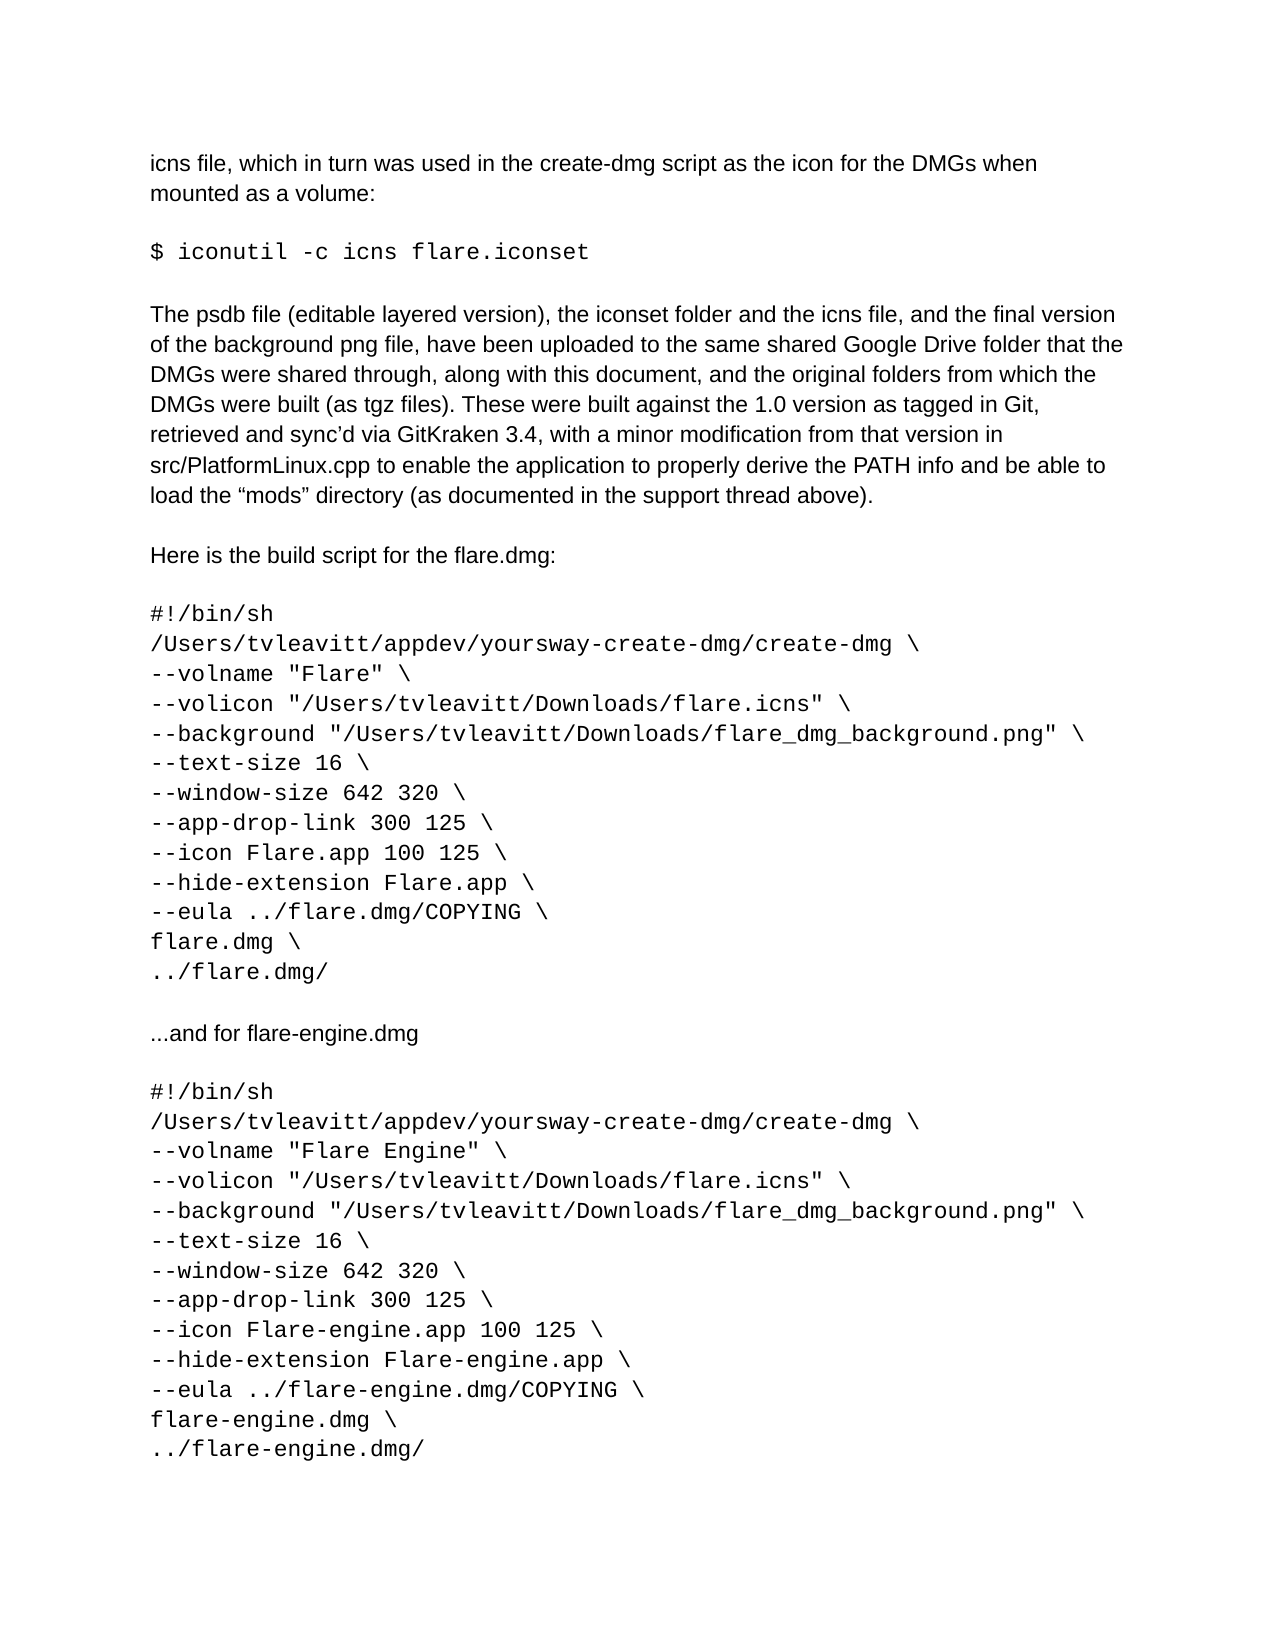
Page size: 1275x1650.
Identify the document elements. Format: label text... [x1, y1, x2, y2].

text ../flare.dmg/ [150, 960, 1125, 1016]
text flare-engine.dmg \ [150, 1408, 1125, 1434]
text --volname "Flare" \ [150, 662, 1125, 688]
text --volname "Flare Engine" \ [150, 1140, 1125, 1166]
text /Users/tvleavitt/appdev/yoursway-create-dmg/create-dmg \ [150, 632, 1125, 658]
text #!/bin/sh [150, 1050, 1125, 1106]
text --volicon "/Users/tvleavitt/Downloads/flare.icns" \ [150, 692, 1125, 718]
text --text-size 16 \ [150, 752, 1125, 778]
text --hide-extension Flare-engine.app \ [150, 1348, 1125, 1374]
text --window-size 642 320 \ [150, 781, 1125, 807]
text ...and for flare-engine.dmg [150, 1020, 1125, 1046]
text icns file, which in turn was used in the create-dmg script as the icon for the DMGs when mounted as a volume: [150, 150, 1125, 207]
text /Users/tvleavitt/appdev/yoursway-create-dmg/create-dmg \ [150, 1110, 1125, 1136]
text --hide-extension Flare.app \ [150, 871, 1125, 897]
text --app-drop-link 300 125 \ [150, 1289, 1125, 1315]
text Here is the build script for the flare.dmg: #!/bin/sh [150, 542, 1125, 629]
text --app-drop-link 300 125 \ [150, 811, 1125, 837]
text --eula ../flare-engine.dmg/COPYING \ [150, 1378, 1125, 1404]
text --background "/Users/tvleavitt/Downloads/flare_dmg_background.png" \ [150, 722, 1125, 748]
text --background "/Users/tvleavitt/Downloads/flare_dmg_background.png" \ [150, 1199, 1125, 1225]
text --icon Flare.app 100 125 \ [150, 841, 1125, 867]
text --window-size 642 320 \ [150, 1259, 1125, 1285]
text --text-size 16 \ [150, 1229, 1125, 1255]
text --icon Flare-engine.app 100 125 \ [150, 1318, 1125, 1344]
text --eula ../flare.dmg/COPYING \ [150, 901, 1125, 927]
text --volicon "/Users/tvleavitt/Downloads/flare.icns" \ [150, 1169, 1125, 1196]
text $ iconutil -c icns flare.iconset The psdb file (editable layered version), the iconset folder and the icns file, and the final version of the background png file, have been uploaded to the same shared Google Drive folder that the DMGs were shared through, along with this document, and the original folders from which the DMGs were built (as tgz files). These were built against the 1.0 version as tagged in Git, retrieved and sync’d via GitKraken 3.4, with a minor modification from that version in src/PlatformLinux.cpp to enable the application to properly derive the PATH info and be able to load the “mods” directory (as documented in the support thread above). [150, 241, 1125, 508]
text flare.dmg \ [150, 930, 1125, 956]
text ../flare-engine.dmg/ [150, 1438, 1125, 1464]
